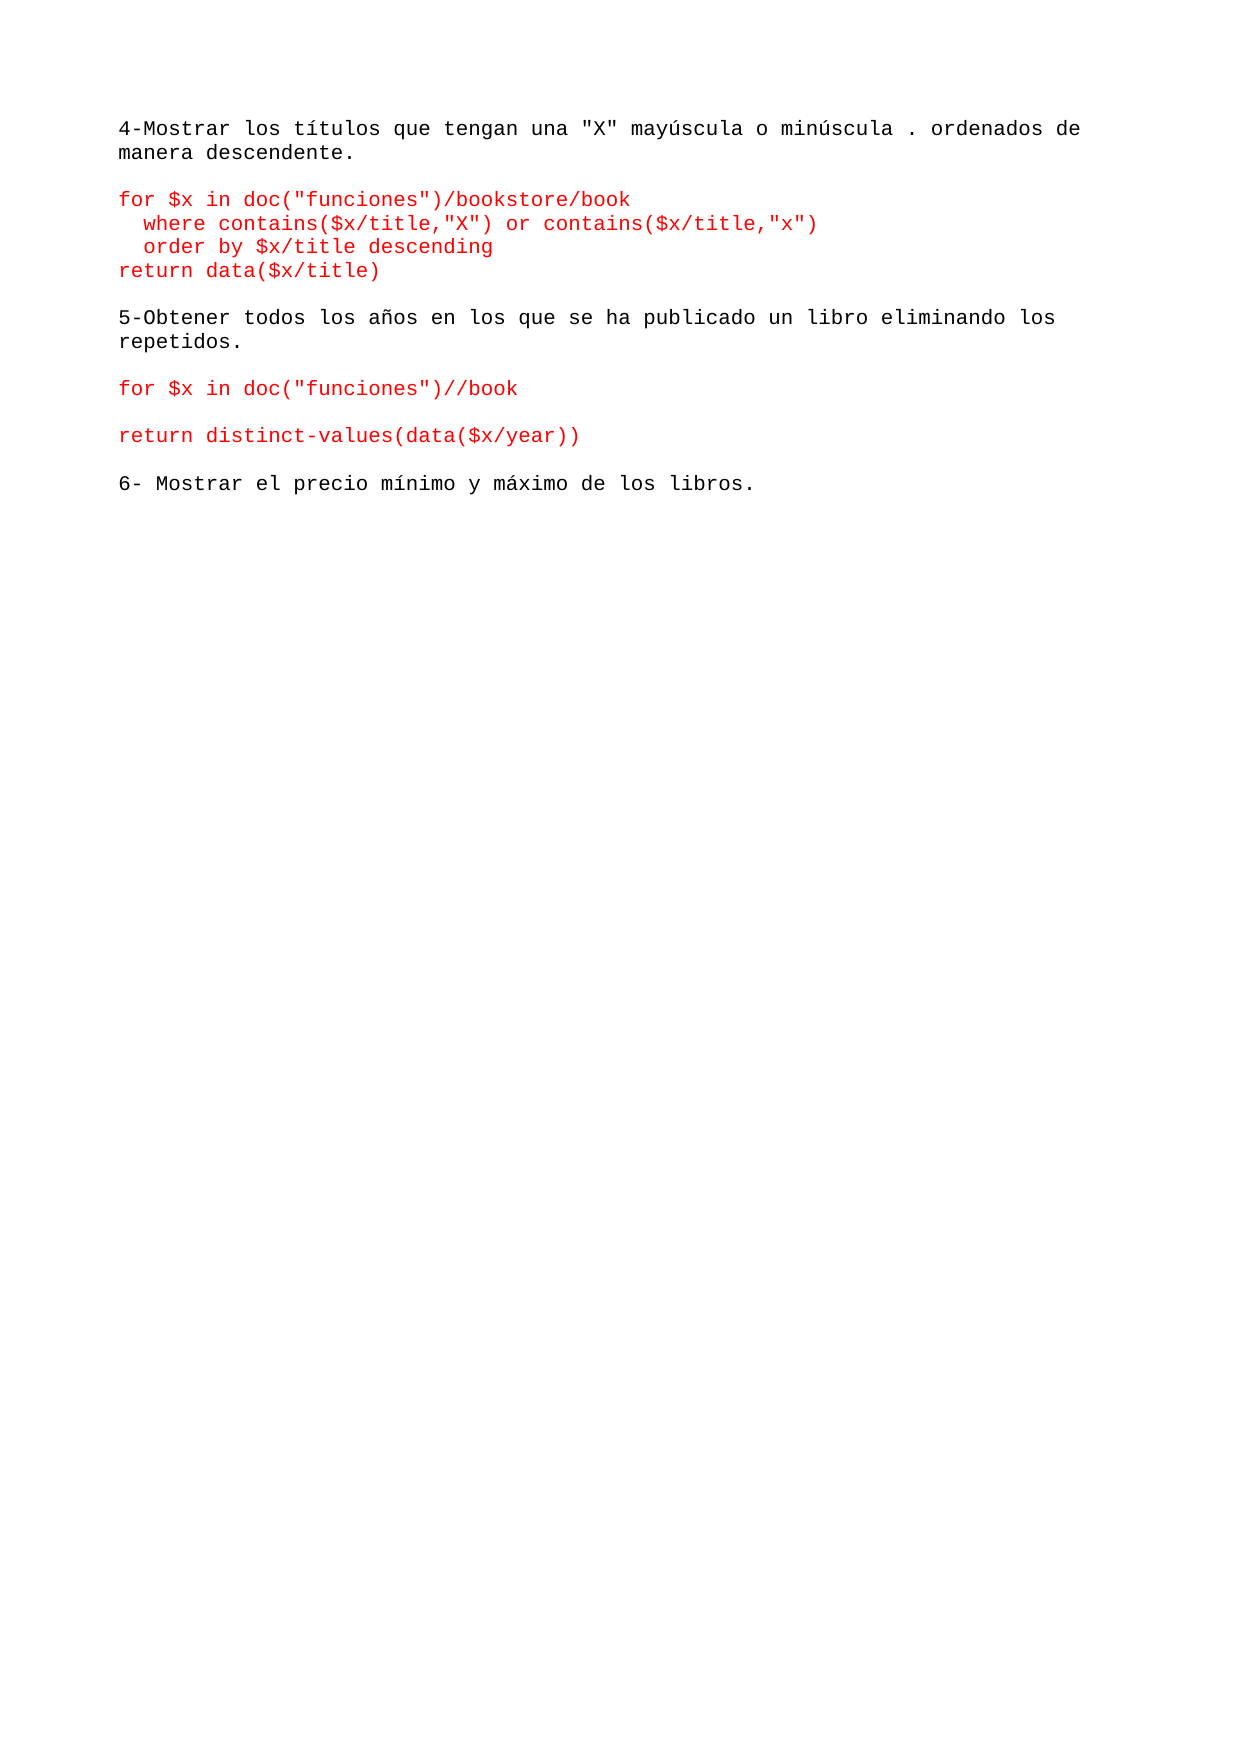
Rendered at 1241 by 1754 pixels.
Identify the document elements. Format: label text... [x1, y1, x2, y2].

text for $x in doc("funciones")//book [118, 378, 1122, 402]
text 6- Mostrar el precio mínimo y máximo de los libros. [118, 473, 1122, 496]
text 4-Mostrar los títulos que tengan una "X" mayúscula o minúscula . ordenados de manera descendente. [118, 118, 1122, 165]
text order by $x/title descending [118, 236, 1122, 260]
text for $x in doc("funciones")/bookstore/book [118, 189, 1122, 213]
text 5-Obtener todos los años en los que se ha publicado un libro eliminando los repetidos. [118, 307, 1122, 354]
text where contains($x/title,"X") or contains($x/title,"x") [118, 213, 1122, 236]
text return data($x/title) [118, 260, 1122, 284]
text return distinct-values(data($x/year)) [118, 426, 1122, 449]
